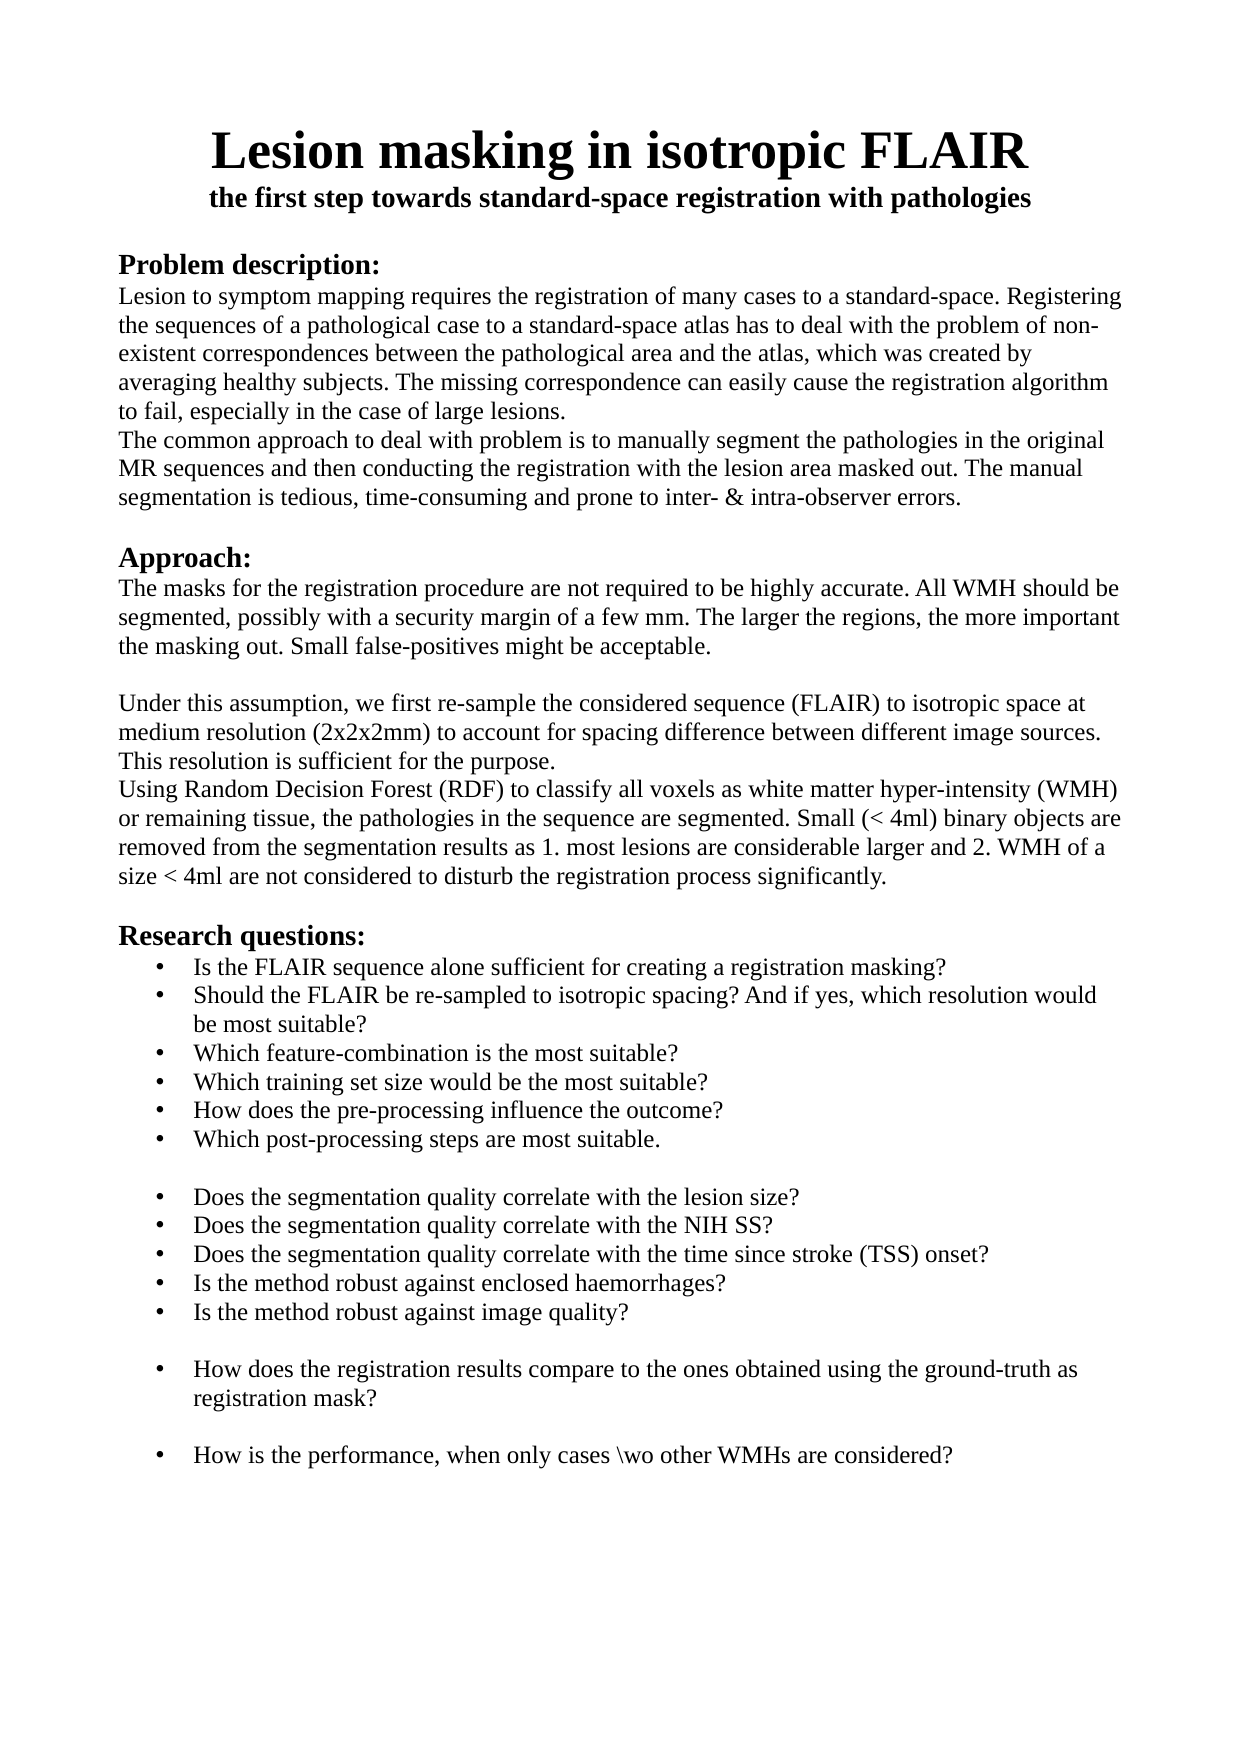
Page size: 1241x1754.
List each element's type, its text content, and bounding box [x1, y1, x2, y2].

list Is the method robust against enclosed haemorrhages? [156, 1268, 1122, 1297]
list Does the segmentation quality correlate with the time since stroke (TSS) onset? [156, 1239, 1122, 1268]
list Which feature-combination is the most suitable? [156, 1038, 1122, 1067]
text The masks for the registration procedure are not required to be highly accurate. All WMH should be segmented, possibly with a security margin of a few mm. The larger the regions, the more important the masking out. Small false-positives might be acceptable. [118, 573, 1122, 659]
list How is the performance, when only cases \wo other WMHs are considered? [156, 1441, 1122, 1469]
list How does the pre-processing influence the outcome? [156, 1096, 1122, 1124]
text Lesion masking in isotropic FLAIR [118, 118, 1122, 180]
text Problem description: [118, 247, 1122, 281]
list Is the method robust against image quality? [156, 1297, 1122, 1326]
text The common approach to deal with problem is to manually segment the pathologies in the original MR sequences and then conducting the registration with the lesion area masked out. The manual segmentation is tedious, time-consuming and prone to inter- & intra-observer errors. [118, 425, 1122, 511]
text Research questions: [118, 918, 1122, 952]
text Approach: [118, 540, 1122, 573]
list Does the segmentation quality correlate with the NIH SS? [156, 1211, 1122, 1239]
text Under this assumption, we first re-sample the considered sequence (FLAIR) to isotropic space at medium resolution (2x2x2mm) to account for spacing difference between different image sources. This resolution is sufficient for the purpose. [118, 688, 1122, 774]
list How does the registration results compare to the ones obtained using the ground-truth as registration mask? [156, 1354, 1122, 1412]
list Does the segmentation quality correlate with the lesion size? [156, 1182, 1122, 1211]
text Using Random Decision Forest (RDF) to classify all voxels as white matter hyper-intensity (WMH) or remaining tissue, the pathologies in the sequence are segmented. Small (< 4ml) binary objects are removed from the segmentation results as 1. most lesions are considerable larger and 2. WMH of a size < 4ml are not considered to disturb the registration process significantly. [118, 774, 1122, 889]
text the first step towards standard-space registration with pathologies [118, 180, 1122, 214]
list Which training set size would be the most suitable? [156, 1067, 1122, 1096]
list Should the FLAIR be re-sampled to isotropic spacing? And if yes, which resolution would be most suitable? [156, 981, 1122, 1038]
list Is the FLAIR sequence alone sufficient for creating a registration masking? [156, 952, 1122, 981]
text Lesion to symptom mapping requires the registration of many cases to a standard-space. Registering the sequences of a pathological case to a standard-space atlas has to deal with the problem of non-existent correspondences between the pathological area and the atlas, which was created by averaging healthy subjects. The missing correspondence can easily cause the registration algorithm to fail, especially in the case of large lesions. [118, 281, 1122, 425]
list Which post-processing steps are most suitable. [156, 1124, 1122, 1153]
